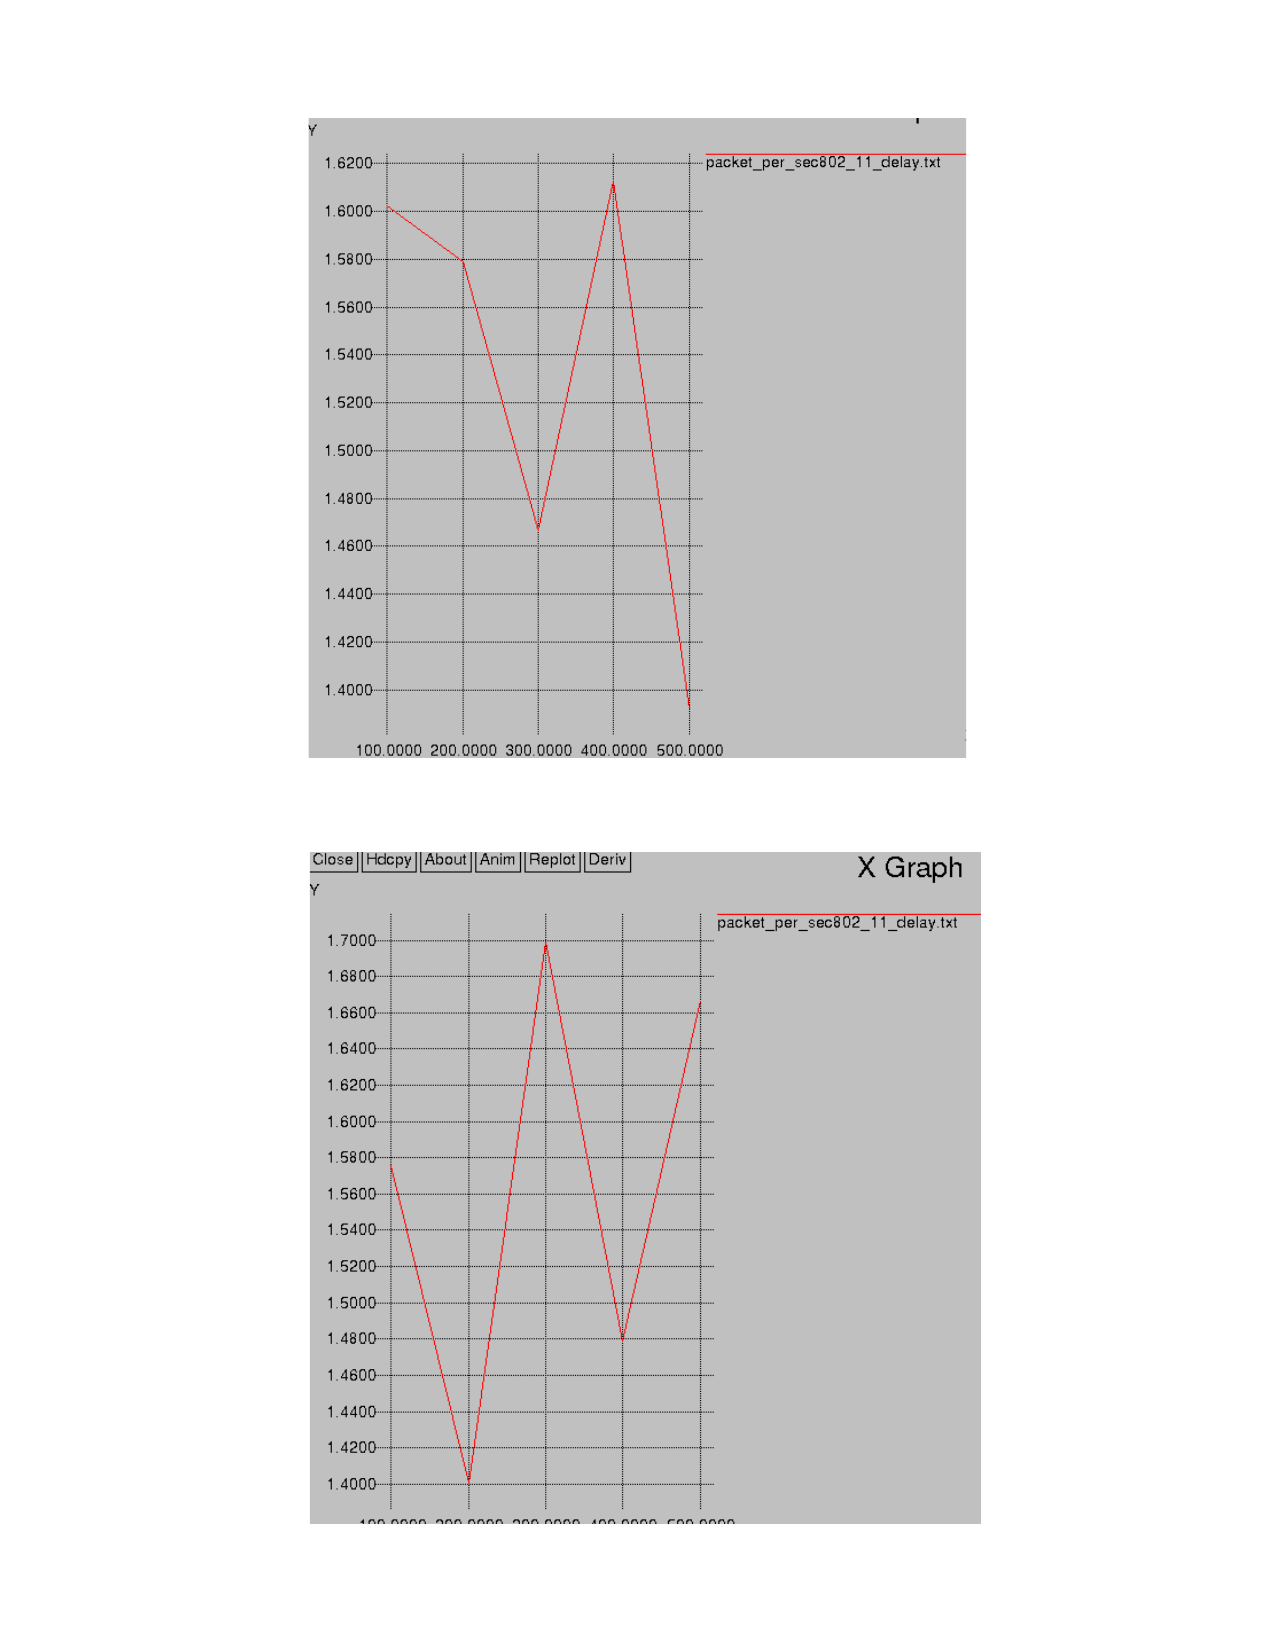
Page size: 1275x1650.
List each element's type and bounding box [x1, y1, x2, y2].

picture [308, 118, 967, 758]
picture [309, 852, 981, 1524]
